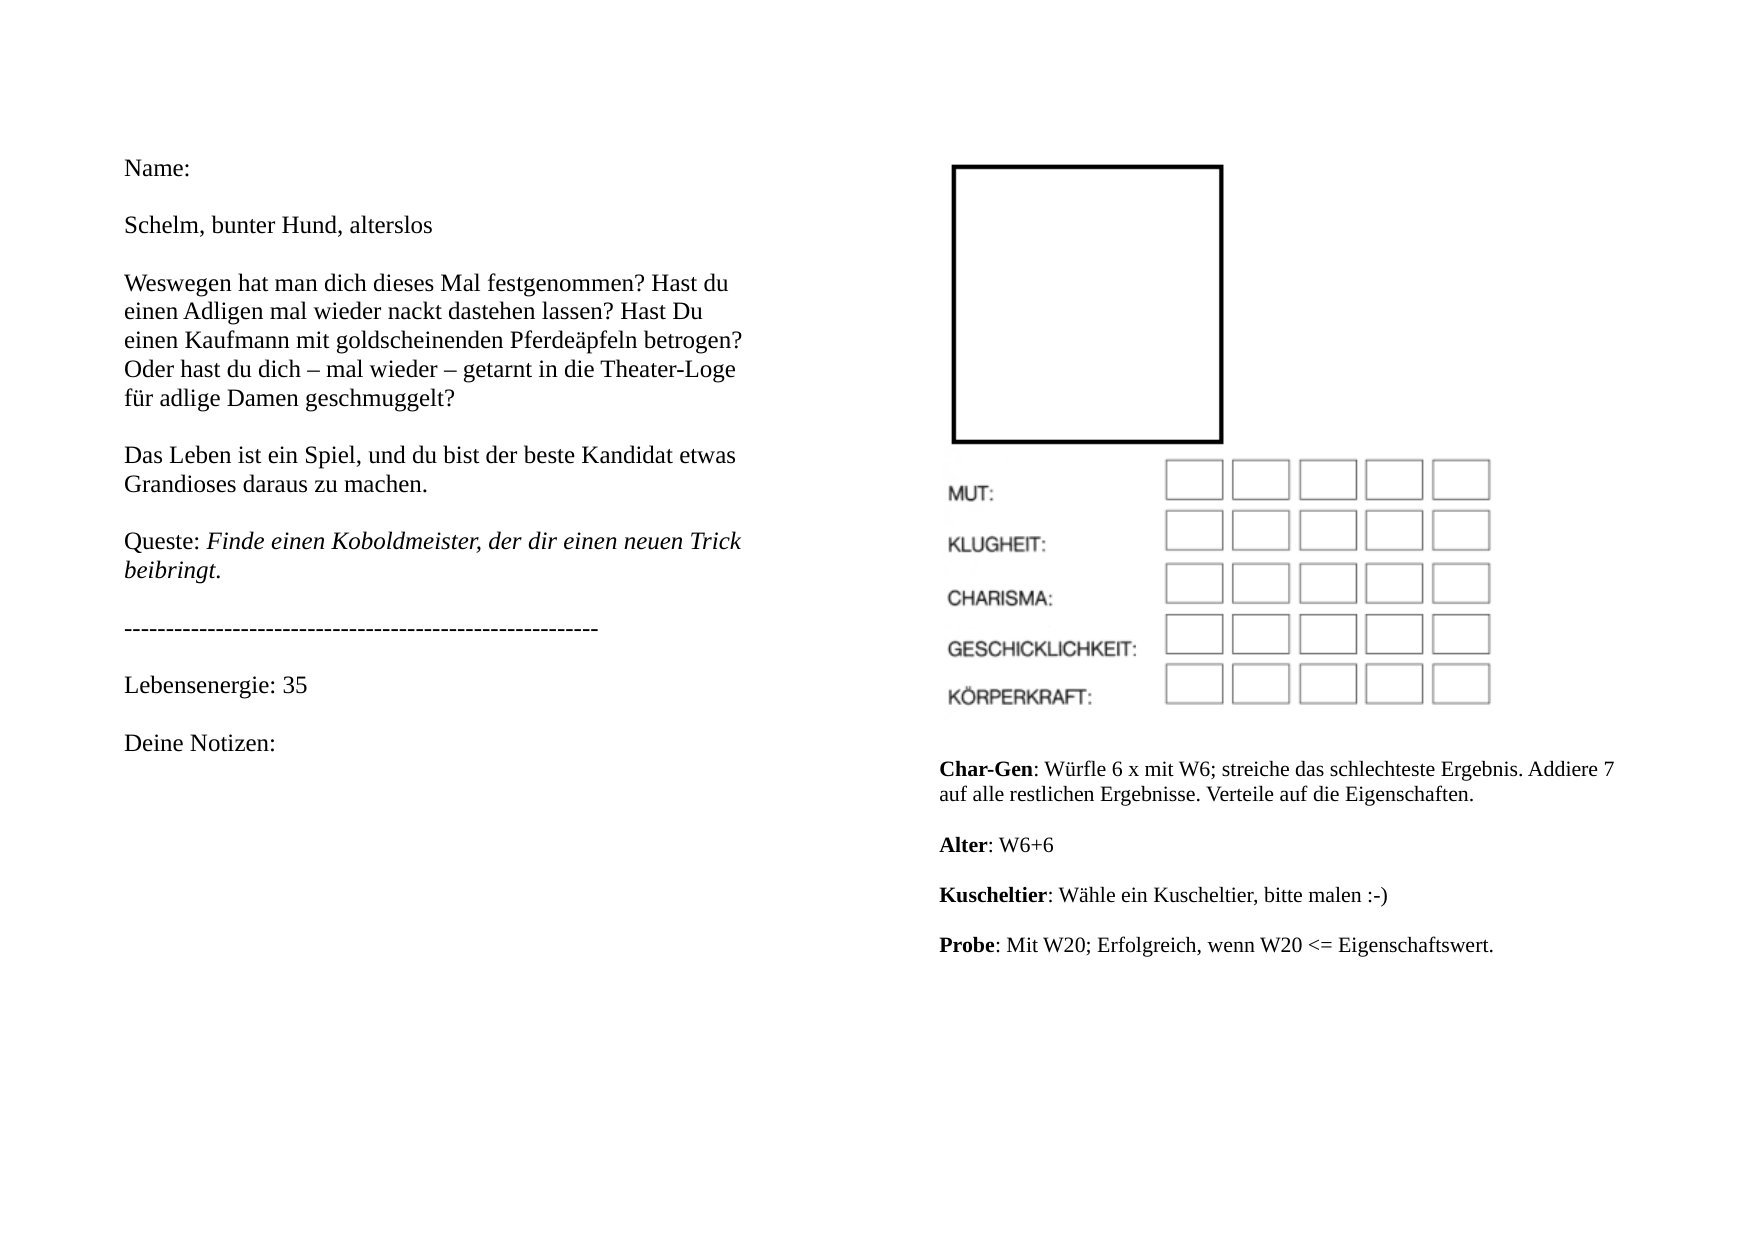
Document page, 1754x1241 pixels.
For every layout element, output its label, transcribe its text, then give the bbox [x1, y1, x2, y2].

table_header Char-Gen: Würfle 6 x mit W6; streiche das schlechteste Ergebnis. Addiere 7 auf alle restlichen Ergebnisse. Verteile auf die Eigenschaften. Alter: W6+6 Kuscheltier: Wähle ein Kuscheltier, bitte malen :-) Probe: Mit W20; Erfolgreich, wenn W20 <= Eigenschaftswert. [934, 147, 1636, 963]
table_header Name: Schelm, bunter Hund, alterslos Weswegen hat man dich dieses Mal festgenommen? Hast du einen Adligen mal wieder nackt dastehen lassen? Hast Du einen Kaufmann mit goldscheinenden Pferdeäpfeln betrogen? Oder hast du dich – mal wieder – getarnt in die Theater-Loge für adlige Damen geschmuggelt? Das Leben ist ein Spiel, und du bist der beste Kandidat etwas Grandioses daraus zu machen. Queste: Finde einen Koboldmeister, der dir einen neuen Trick beibringt. --------------------------------------------------------- Lebensenergie: 35 Deine Notizen: [118, 147, 750, 963]
picture [939, 152, 1517, 728]
table_header [750, 147, 933, 963]
